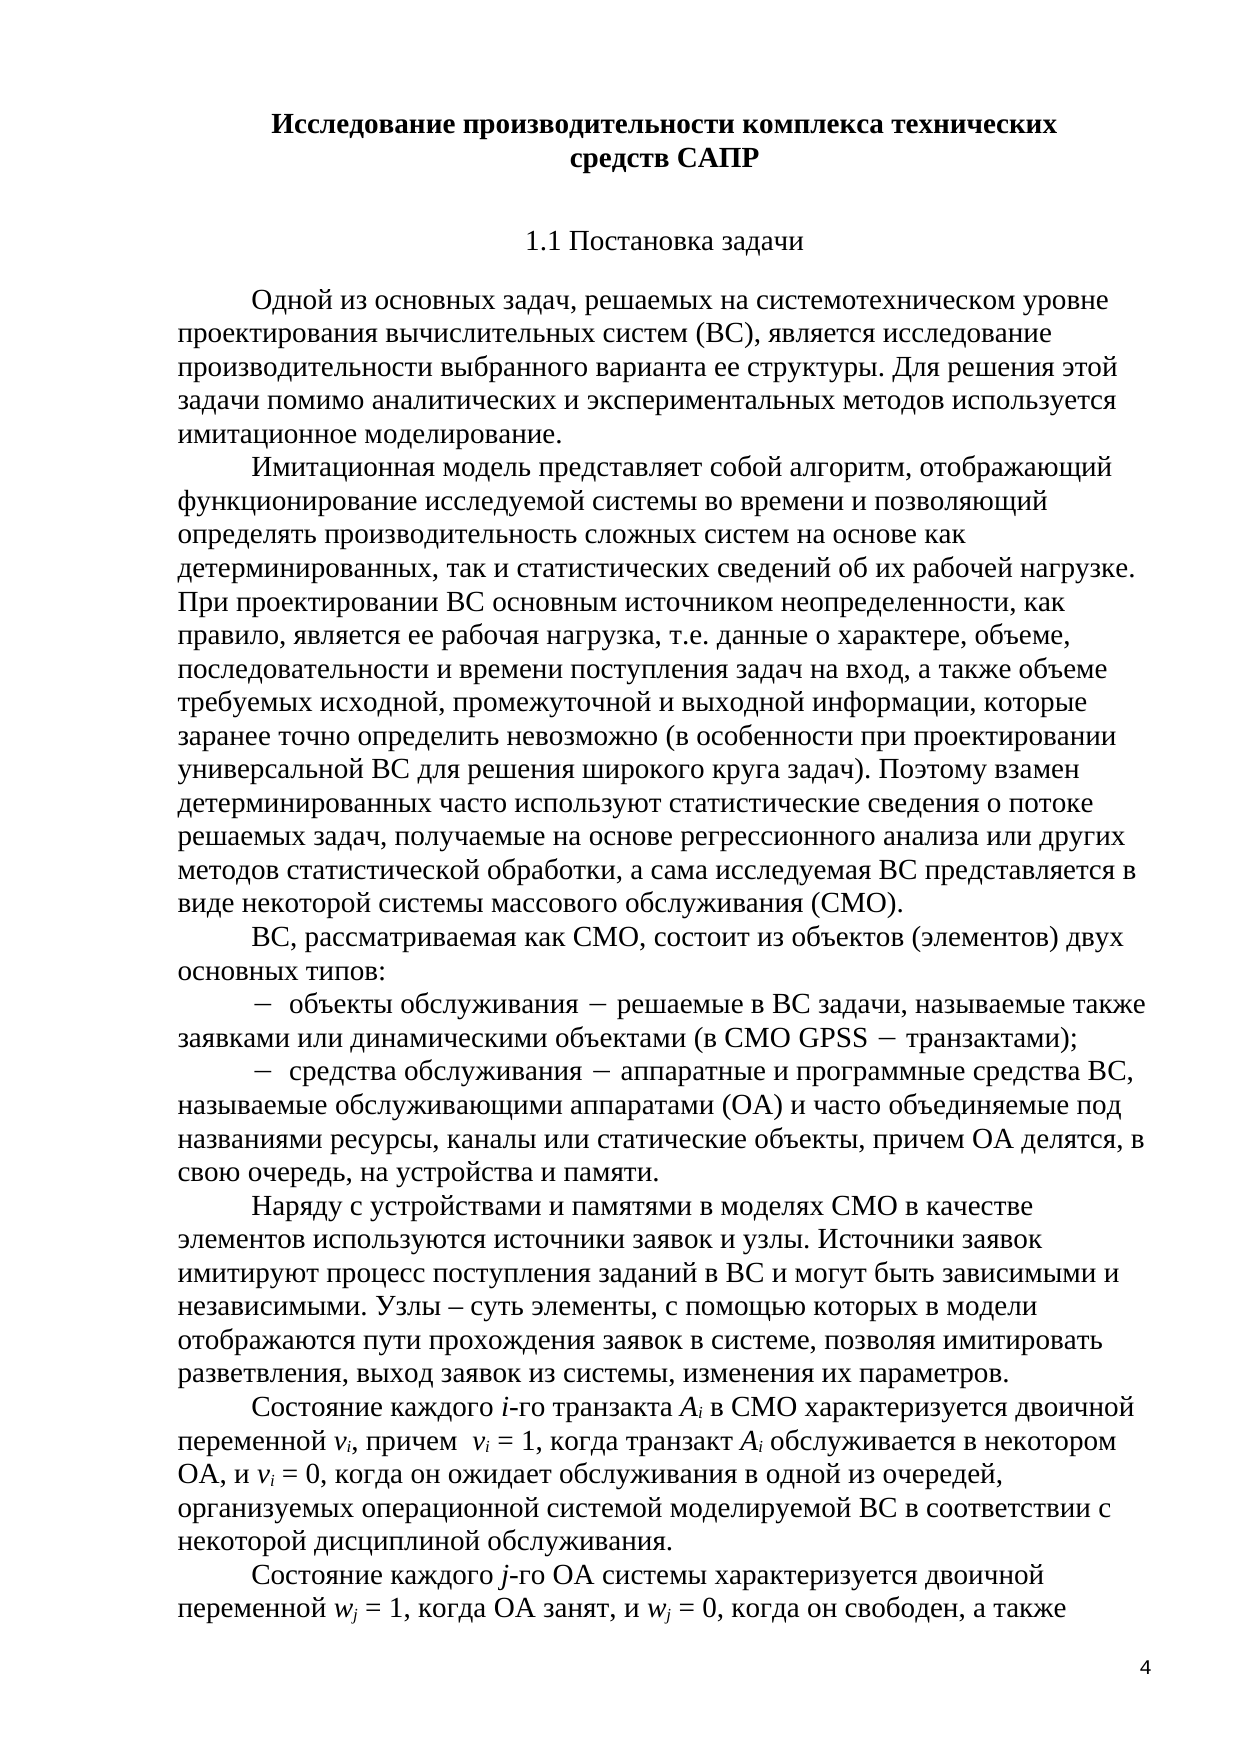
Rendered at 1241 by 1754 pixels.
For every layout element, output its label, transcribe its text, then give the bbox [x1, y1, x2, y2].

text Наряду с устройствами и памятями в моделях СМО в качестве элементов используются источники заявок и узлы. Источники заявок имитируют процесс поступления заданий в ВС и могут быть зависимыми и независимыми. Узлы – суть элементы, с помощью которых в модели отображаются пути прохождения заявок в системе, позволяя имитировать разветвления, выход заявок из системы, изменения их параметров. [177, 1188, 1152, 1389]
subtitle Исследование производительности комплекса технических средств САПР [177, 106, 1152, 173]
text Имитационная модель представляет собой алгоритм, отображающий функционирование исследуемой системы во времени и позволяющий определять производительность сложных систем на основе как детерминированных, так и статистических сведений об их рабочей нагрузке. При проектировании ВС основным источником неопределенности, как правило, является ее рабочая нагрузка, т.е. данные о характере, объеме, последовательности и времени поступления задач на вход, а также объеме требуемых исходной, промежуточной и выходной информации, которые заранее точно определить невозможно (в особенности при проектировании универсальной ВС для решения широкого круга задач). Поэтому взамен детерминированных часто используют статистические сведения о потоке решаемых задач, получаемые на основе регрессионного анализа или других методов статистической обработки, а сама исследуемая ВС представляется в виде некоторой системы массового обслуживания (СМО). [177, 449, 1152, 919]
text Состояние каждого i-го транзакта Ai в СМО характеризуется двоичной переменной vi, причем vi = 1, когда транзакт Ai обслуживается в некотором ОА, и vi = 0, когда он ожидает обслуживания в одной из очередей, организуемых операционной системой моделируемой ВС в соответствии с некоторой дисциплиной обслуживания. [177, 1389, 1152, 1557]
text ВС, рассматриваемая как СМО, состоит из объектов (элементов) двух основных типов: [177, 919, 1152, 986]
text Одной из основных задач, решаемых на системотехническом уровне проектирования вычислительных систем (ВС), является исследование производительности выбранного варианта ее структуры. Для решения этой задачи помимо аналитических и экспериментальных методов используется имитационное моделирование. [177, 282, 1152, 449]
text Состояние каждого j-го ОА системы характеризуется двоичной переменной wj = 1, когда ОА занят, и wj = 0, когда он свободен, а также [177, 1557, 1152, 1624]
text  объекты обслуживания  решаемые в ВС задачи, называемые также заявками или динамическими объектами (в СМО GPSS  транзактами); [177, 986, 1152, 1053]
subtitle 1.1 Постановка задачи [177, 223, 1152, 257]
text  средства обслуживания  аппаратные и программные средства ВС, называемые обслуживающими аппаратами (ОА) и часто объединяемые под названиями ресурсы, каналы или статические объекты, причем ОА делятся, в свою очередь, на устройства и памяти. [177, 1053, 1152, 1188]
